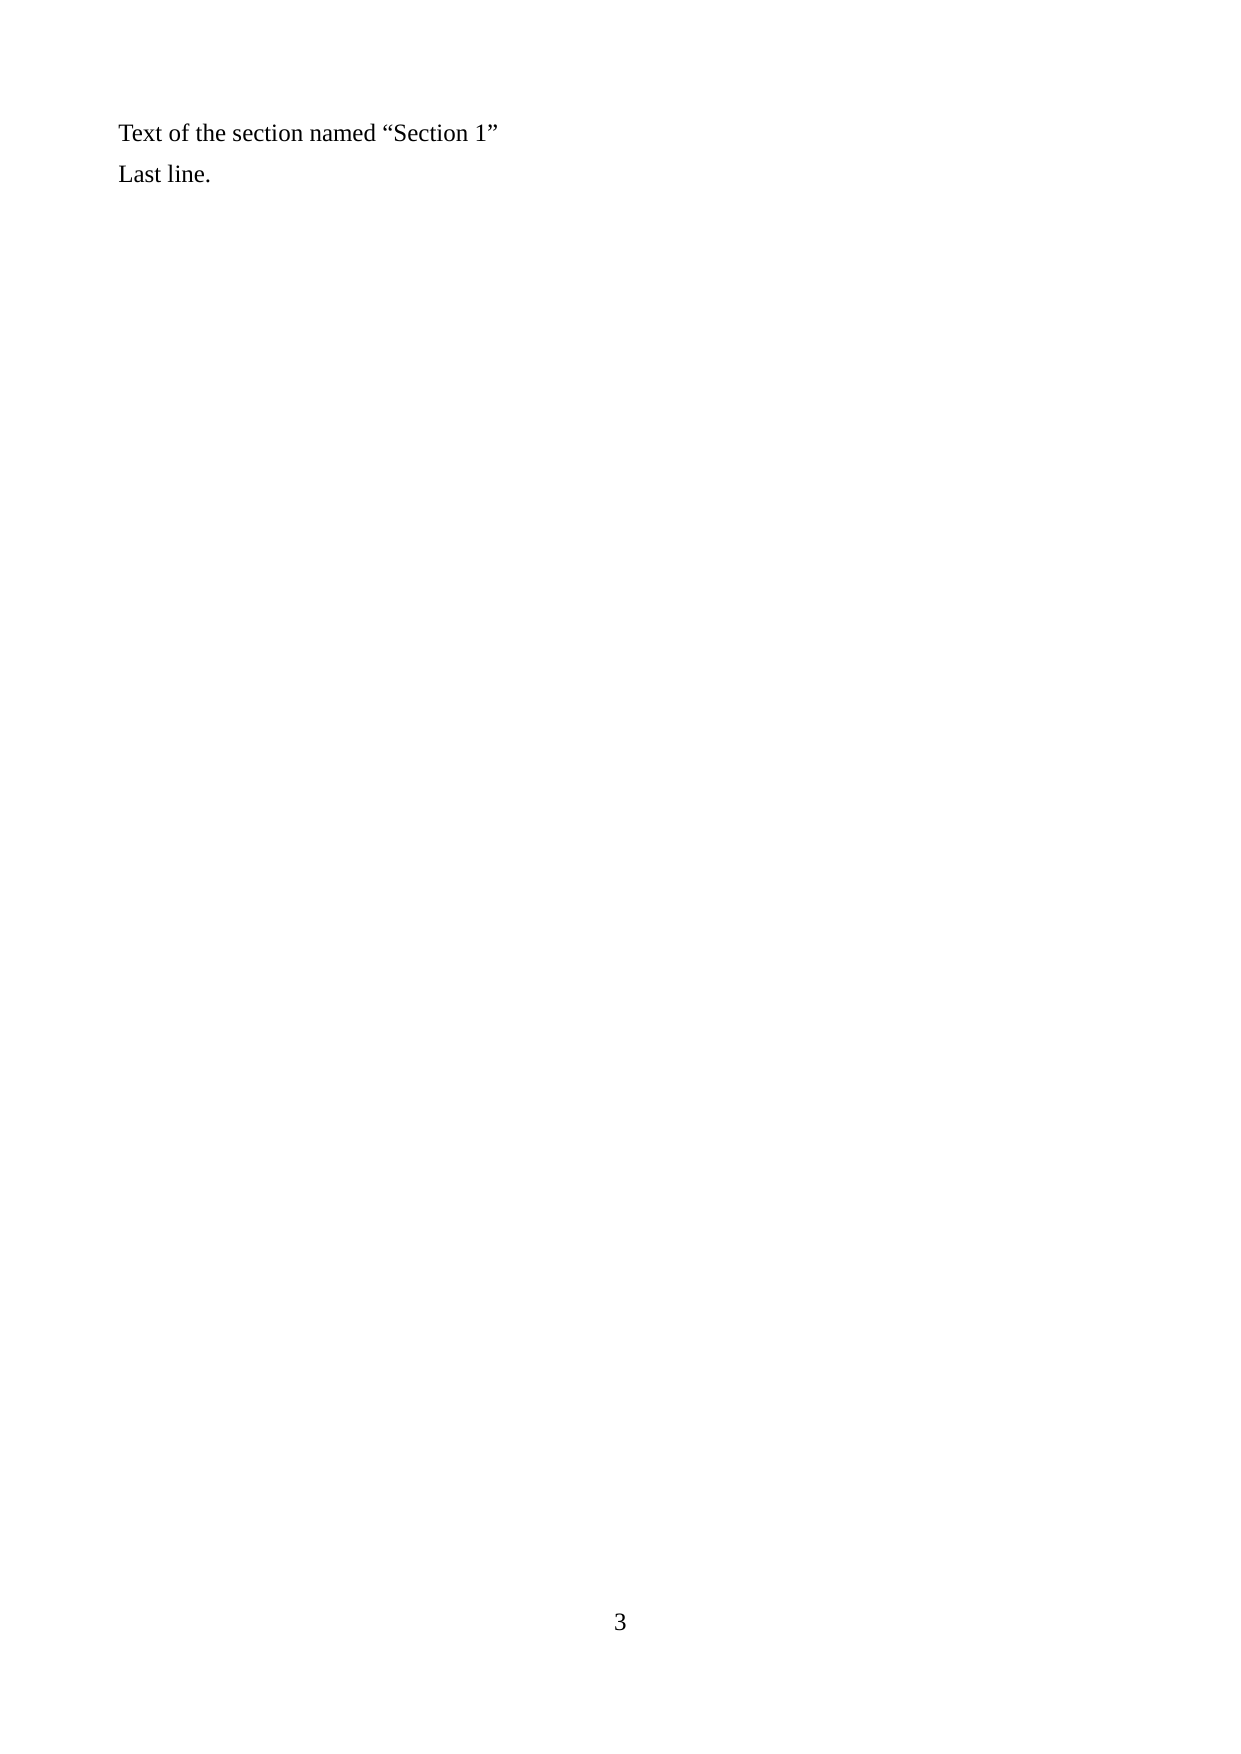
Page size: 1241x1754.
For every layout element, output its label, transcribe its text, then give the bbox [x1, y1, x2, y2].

text Last line. [118, 159, 1122, 188]
text Text of the section named “Section 1” [118, 118, 1122, 147]
